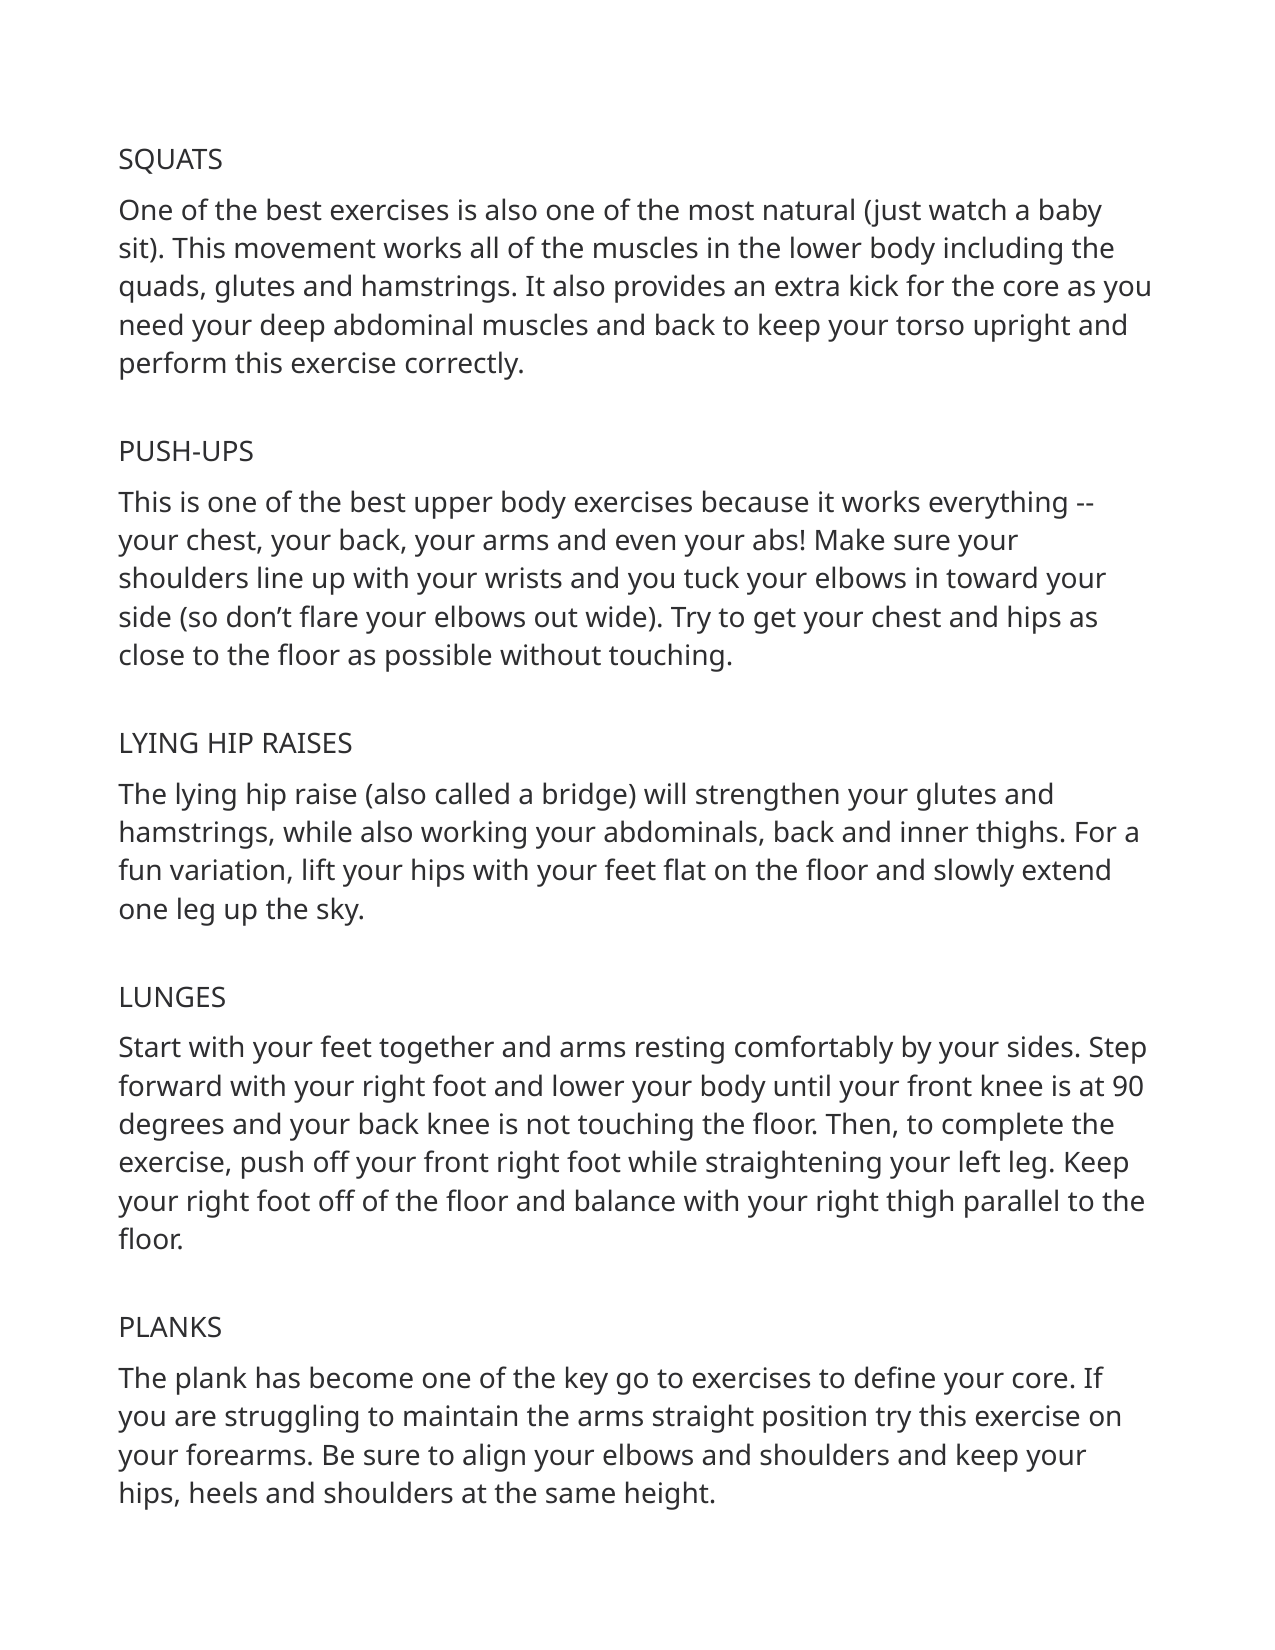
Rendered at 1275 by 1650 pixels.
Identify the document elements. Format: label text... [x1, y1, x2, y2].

text The plank has become one of the key go to exercises to define your core. If you are struggling to maintain the arms straight position try this exercise on your forearms. Be sure to align your elbows and shoulders and keep your hips, heels and shoulders at the same height. [118, 1358, 1157, 1511]
subtitle SQUATS [118, 139, 1157, 177]
subtitle LYING HIP RAISES [118, 723, 1157, 761]
text One of the best exercises is also one of the most natural (just watch a baby sit). This movement works all of the muscles in the lower body including the quads, glutes and hamstrings. It also provides an extra kick for the core as you need your deep abdominal muscles and back to keep your torso upright and perform this exercise correctly. [118, 190, 1157, 381]
text This is one of the best upper body exercises because it works everything -- your chest, your back, your arms and even your abs! Make sure your shoulders line up with your wrists and you tuck your elbows in toward your side (so don’t flare your elbows out wide). Try to get your chest and hips as close to the floor as possible without touching. [118, 482, 1157, 673]
subtitle PUSH-UPS [118, 431, 1157, 469]
text Start with your feet together and arms resting comfortably by your sides. Step forward with your right foot and lower your body until your front knee is at 90 degrees and your back knee is not touching the floor. Then, to complete the exercise, push off your front right foot while straightening your left leg. Keep your right foot off of the floor and balance with your right thigh parallel to the floor. [118, 1028, 1157, 1258]
text The lying hip raise (also called a bridge) will strengthen your glutes and hamstrings, while also working your abdominals, back and inner thighs. For a fun variation, lift your hips with your feet flat on the floor and slowly extend one leg up the sky. [118, 774, 1157, 927]
subtitle LUNGES [118, 977, 1157, 1015]
subtitle PLANKS [118, 1307, 1157, 1346]
